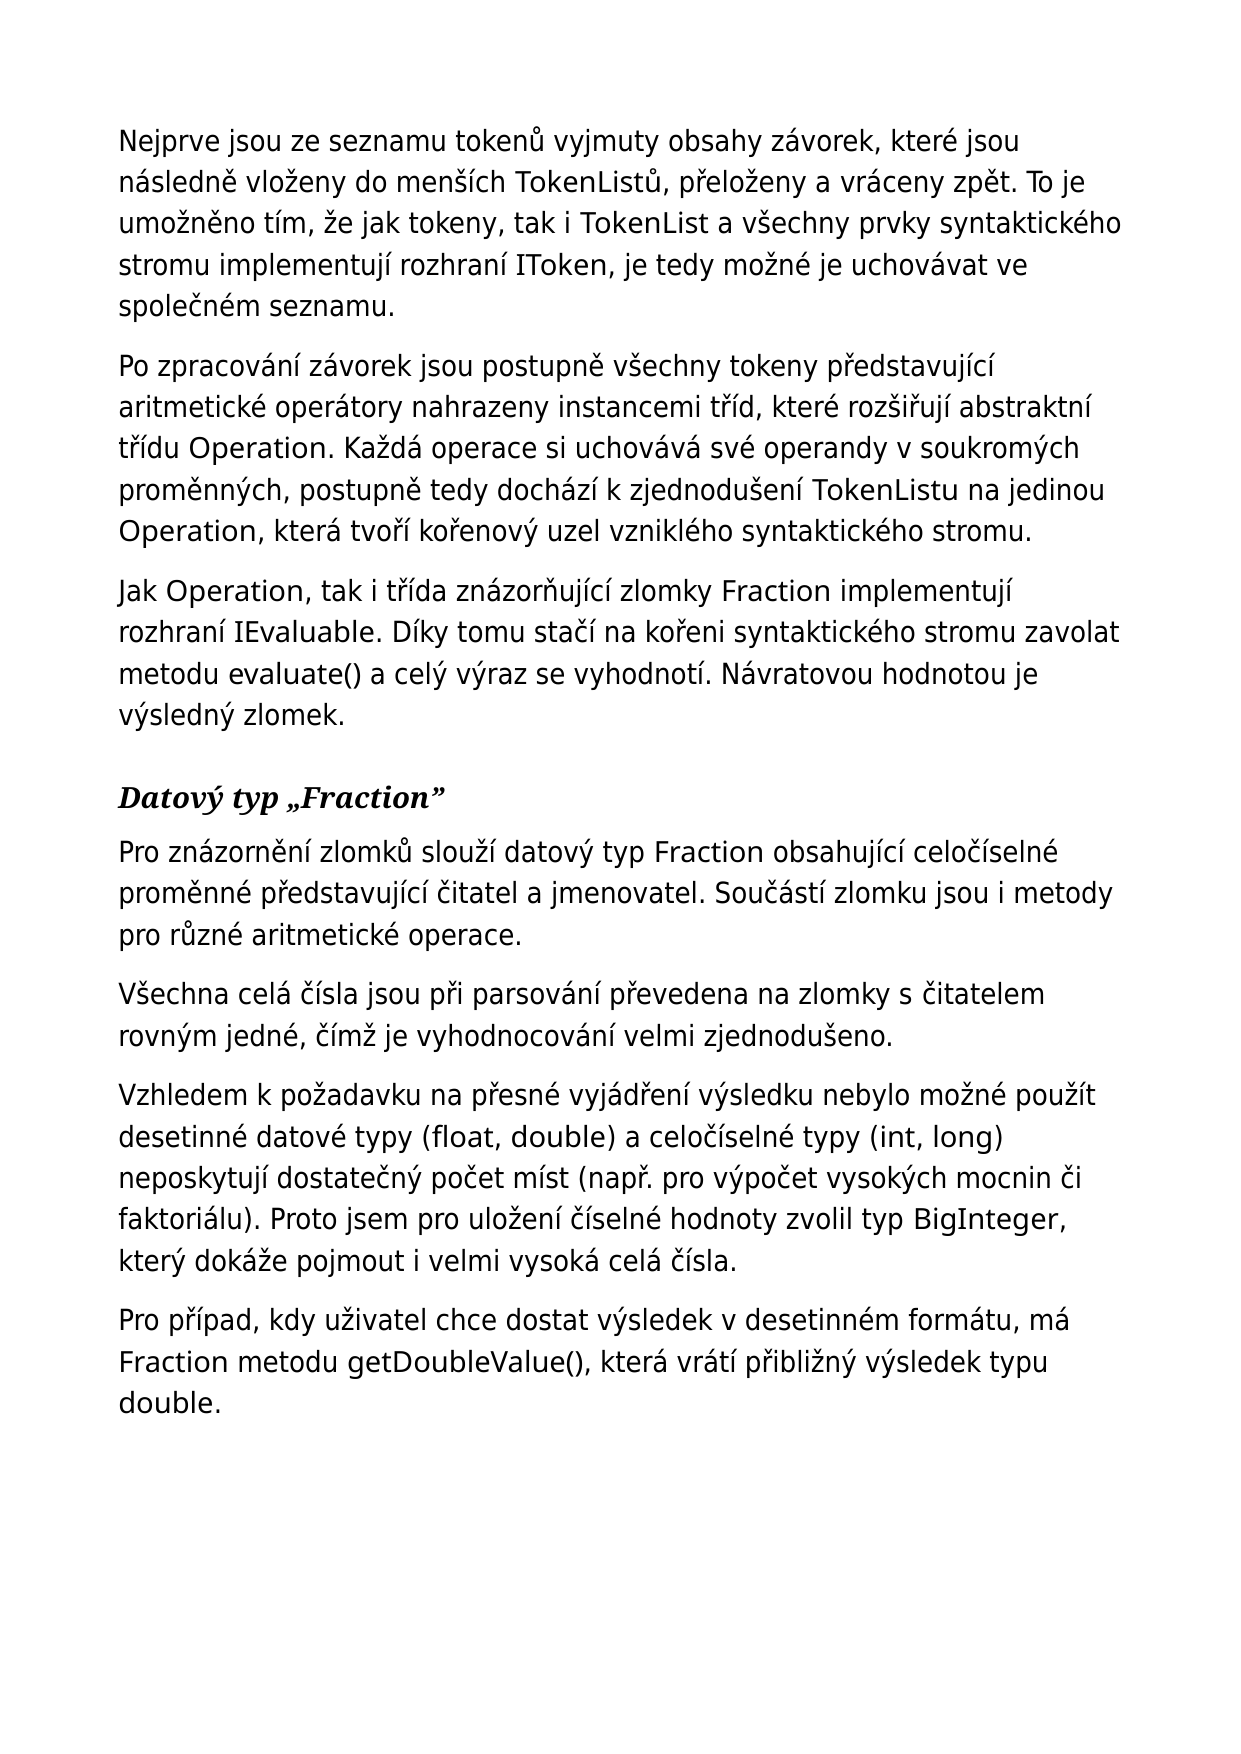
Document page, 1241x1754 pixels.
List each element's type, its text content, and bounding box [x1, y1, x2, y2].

text Pro znázornění zlomků slouží datový typ Fraction obsahující celočíselné proměnné představující čitatel a jmenovatel. Součástí zlomku jsou i metody pro různé aritmetické operace. [118, 829, 1122, 953]
text Jak Operation, tak i třída znázorňující zlomky Fraction implementují rozhraní IEvaluable. Díky tomu stačí na kořeni syntaktického stromu zavolat metodu evaluate() a celý výraz se vyhodnotí. Návratovou hodnotou je výsledný zlomek. [118, 568, 1122, 734]
text Všechna celá čísla jsou při parsování převedena na zlomky s čitatelem rovným jedné, čímž je vyhodnocování velmi zjednodušeno. [118, 972, 1122, 1054]
text Vzhledem k požadavku na přesné vyjádření výsledku nebylo možné použít desetinné datové typy (float, double) a celočíselné typy (int, long) neposkytují dostatečný počet míst (např. pro výpočet vysokých mocnin či faktoriálu). Proto jsem pro uložení číselné hodnoty zvolil typ BigInteger, který dokáže pojmout i velmi vysoká celá čísla. [118, 1073, 1122, 1279]
text Pro případ, kdy uživatel chce dostat výsledek v desetinném formátu, má Fraction metodu getDoubleValue(), která vrátí přibližný výsledek typu double. [118, 1298, 1122, 1422]
text Nejprve jsou ze seznamu tokenů vyjmuty obsahy závorek, které jsou následně vloženy do menších TokenListů, přeloženy a vráceny zpět. To je umožněno tím, že jak tokeny, tak i TokenList a všechny prvky syntaktického stromu implementují rozhraní IToken, je tedy možné je uchovávat ve společném seznamu. [118, 118, 1122, 325]
text Po zpracování závorek jsou postupně všechny tokeny představující aritmetické operátory nahrazeny instancemi tříd, které rozšiřují abstraktní třídu Operation. Každá operace si uchovává své operandy v soukromých proměnných, postupně tedy dochází k zjednodušení TokenListu na jedinou Operation, která tvoří kořenový uzel vzniklého syntaktického stromu. [118, 343, 1122, 550]
subtitle Datový typ „Fraction” [118, 777, 1122, 817]
